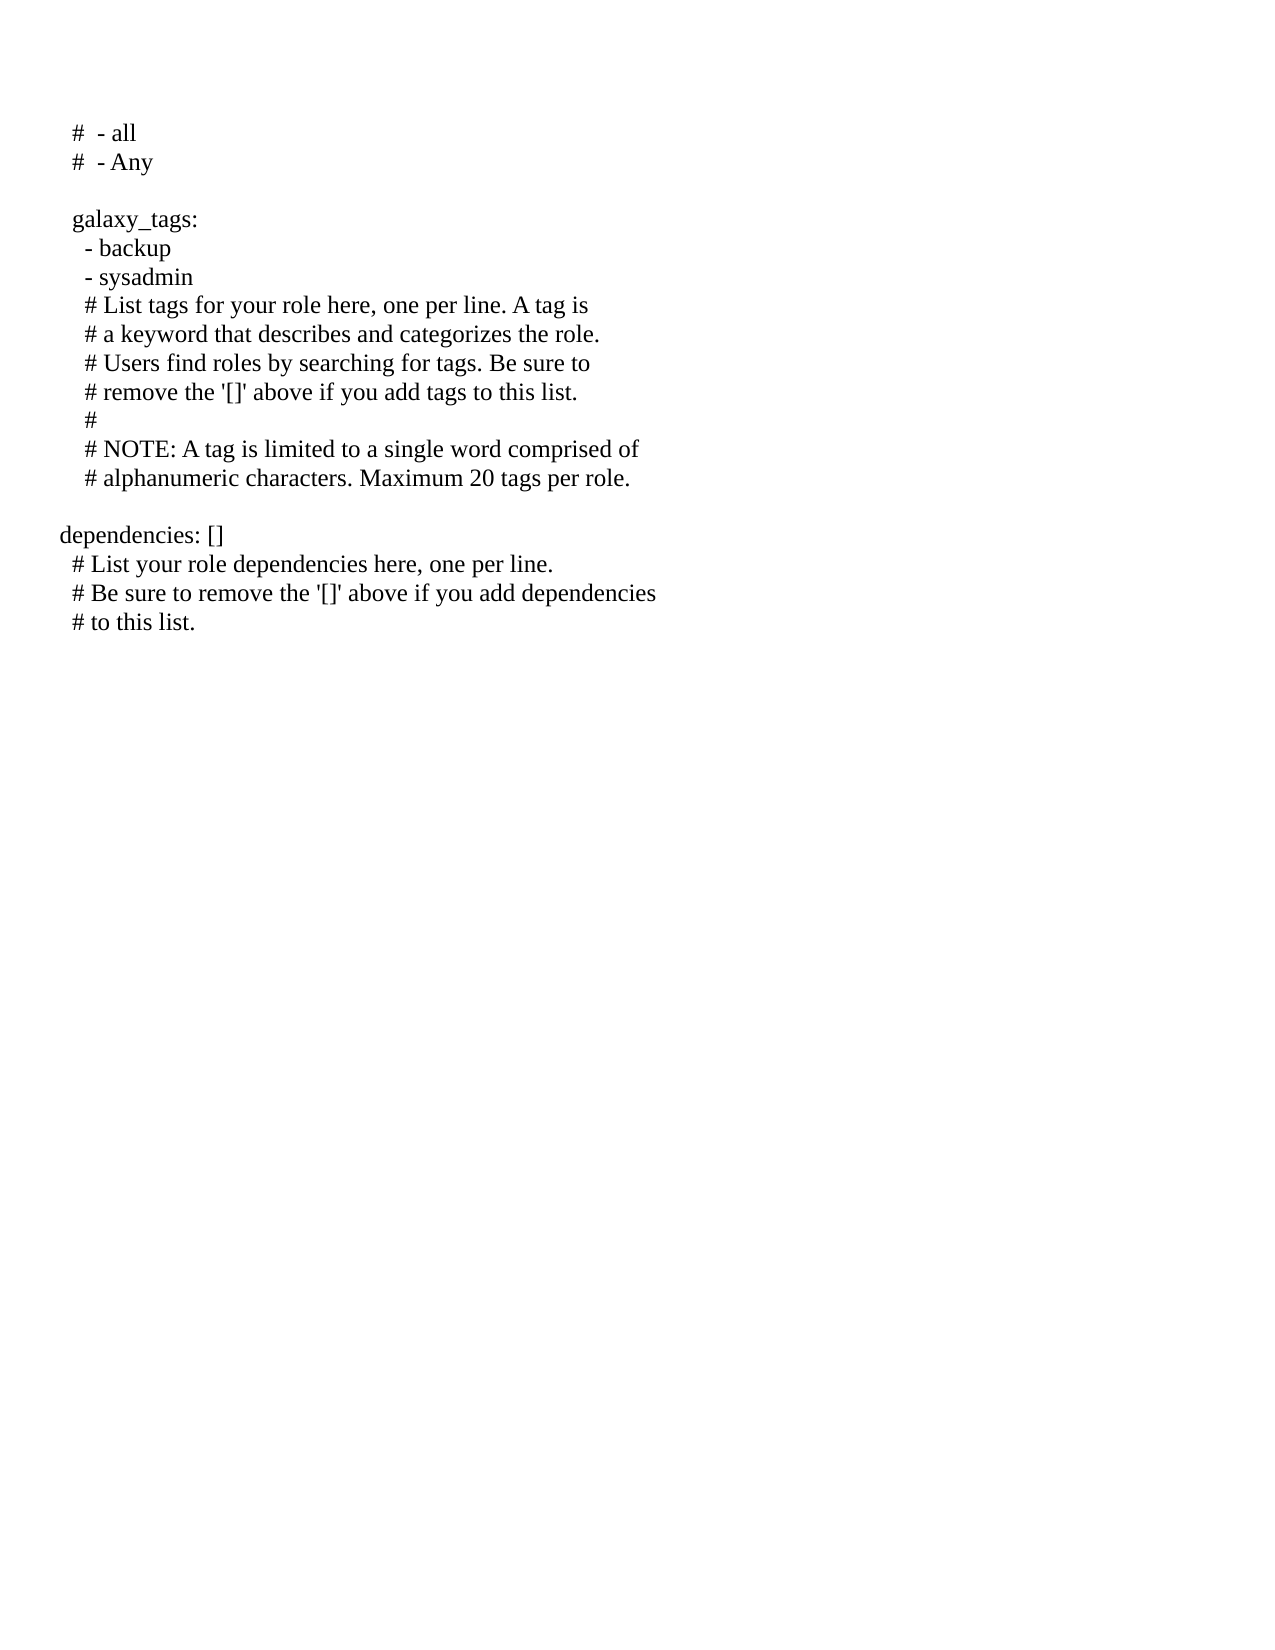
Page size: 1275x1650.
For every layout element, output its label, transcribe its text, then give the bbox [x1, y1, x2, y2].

text # alphanumeric characters. Maximum 20 tags per role. [59, 463, 1222, 492]
text # [59, 406, 1222, 434]
text # Users find roles by searching for tags. Be sure to [59, 348, 1222, 377]
text dependencies: [] [59, 521, 1222, 549]
text galaxy_tags: [59, 204, 1222, 233]
text # to this list. [59, 607, 1222, 636]
text - sysadmin [59, 262, 1222, 291]
text # a keyword that describes and categorizes the role. [59, 319, 1222, 348]
text # remove the '[]' above if you add tags to this list. [59, 377, 1222, 406]
text # - all [59, 118, 1222, 147]
text # Be sure to remove the '[]' above if you add dependencies [59, 578, 1222, 607]
text - backup [59, 233, 1222, 262]
text # - Any [59, 147, 1222, 176]
text # List your role dependencies here, one per line. [59, 549, 1222, 578]
text # NOTE: A tag is limited to a single word comprised of [59, 434, 1222, 463]
text # List tags for your role here, one per line. A tag is [59, 291, 1222, 319]
